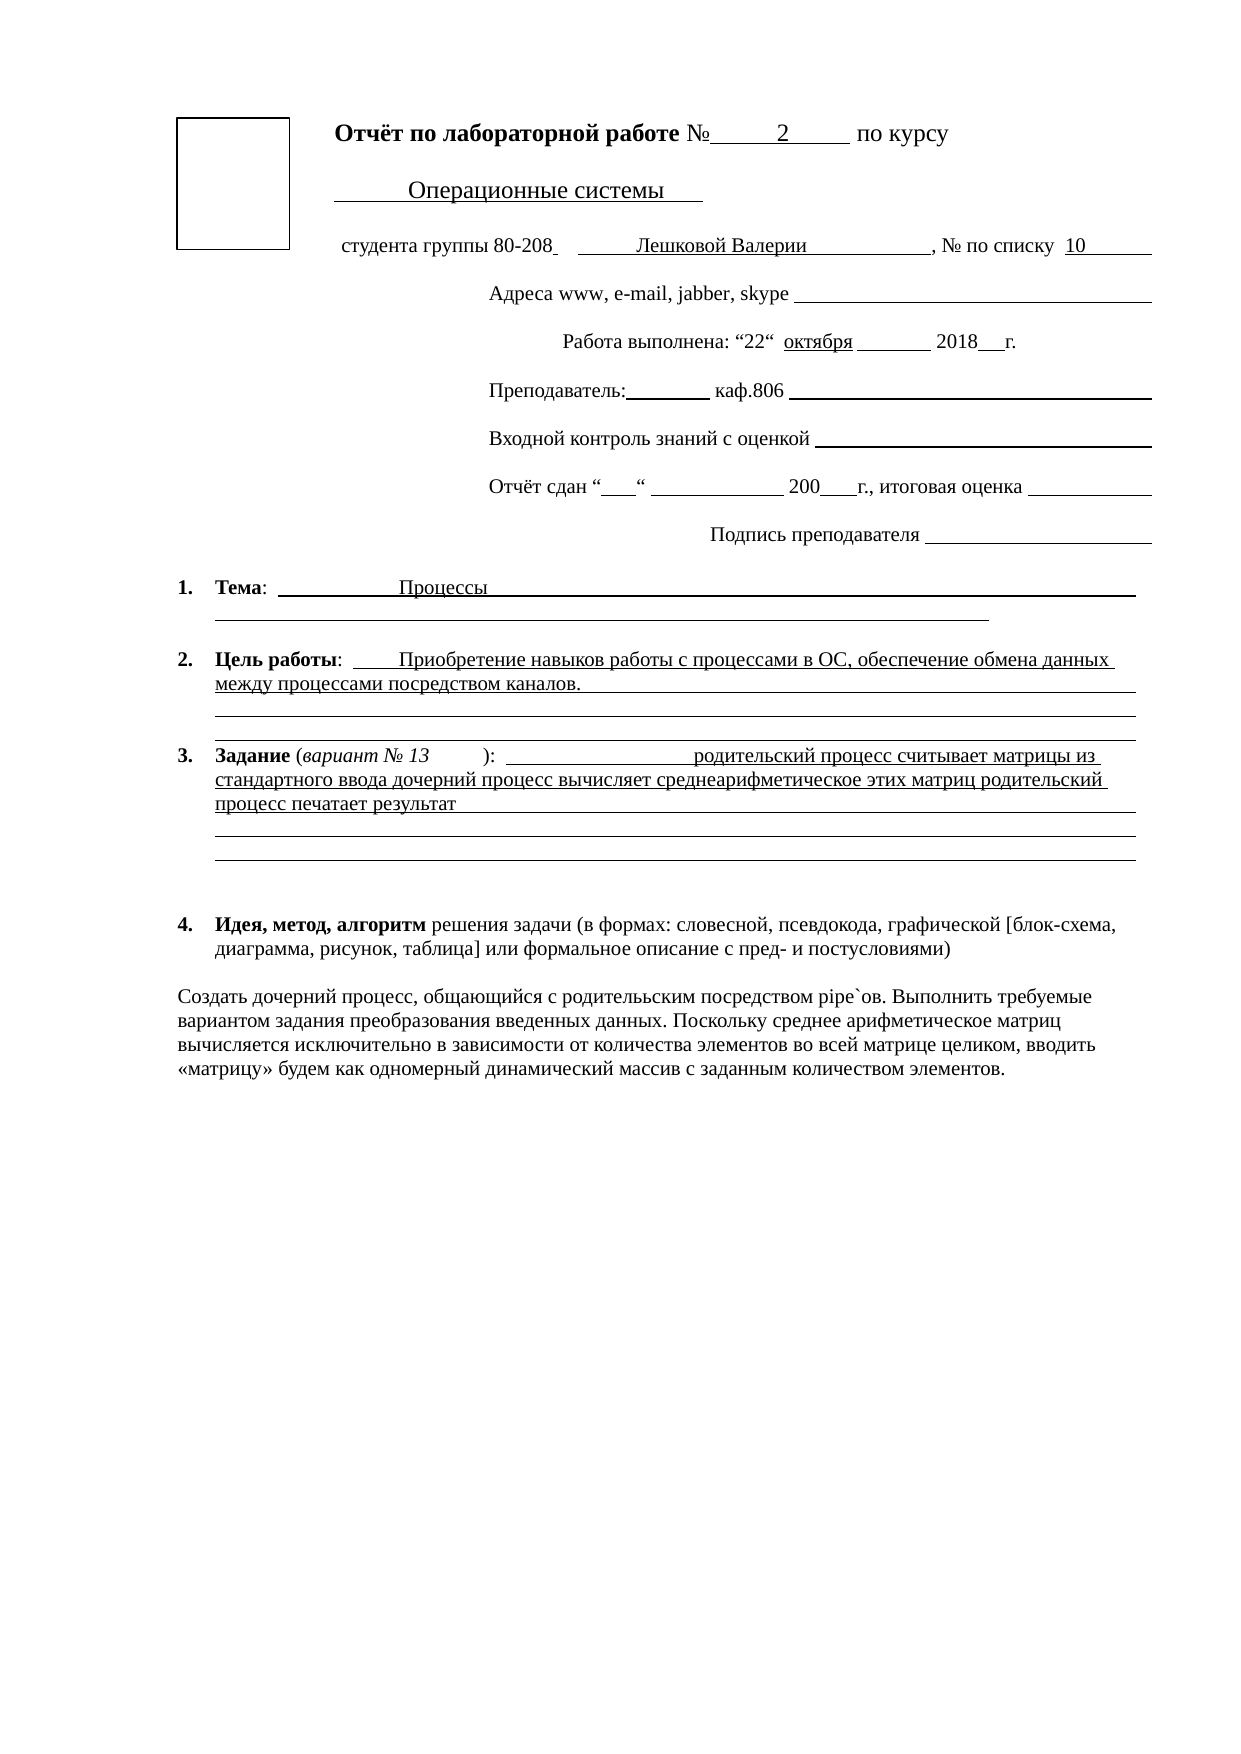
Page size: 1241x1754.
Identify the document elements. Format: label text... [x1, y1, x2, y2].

table_header [166, 118, 334, 546]
list Тема: Процессы [177, 575, 1152, 623]
list Задание (вариант № 13 ): родительский процесс считывает матрицы из стандартного ввода дочерний процесс вычисляет среднеарифметическое этих матриц родительский процесс печатает результат [177, 743, 1152, 863]
text Создать дочерний процесс, общающийся с родителььским посредством pipe`ов. Выполнить требуемые вариантом задания преобразования введенных данных. Поскольку среднее арифметическое матриц вычисляется исключительно в зависимости от количества элементов во всей матрице целиком, вводить «матрицу» будем как одномерный динамический массив с заданным количеством элементов. [177, 984, 1152, 1080]
list Цель работы: Приобретение навыков работы с процессами в ОС, обеспечение обмена данных между процессами посредством каналов. [177, 647, 1152, 743]
table_header Отчёт по лабораторной работе № 2 по курсу Операционные системы ­ студента группы 80-208 Лешковой Валерии , № по списку 10 Адреса www, e-mail, jabber, skype Работа выполнена: “22“ октября 2018 г. Преподаватель: каф.806 Входной контроль знаний с оценкой Отчёт сдан “ “ 200 г., итоговая оценка Подпись преподавателя [334, 118, 1152, 546]
list Идея, метод, алгоритм решения задачи (в формах: словесной, псевдокода, графической [блок-схема, диаграмма, рисунок, таблица] или формальное описание с пред- и постусловиями) [177, 912, 1152, 960]
